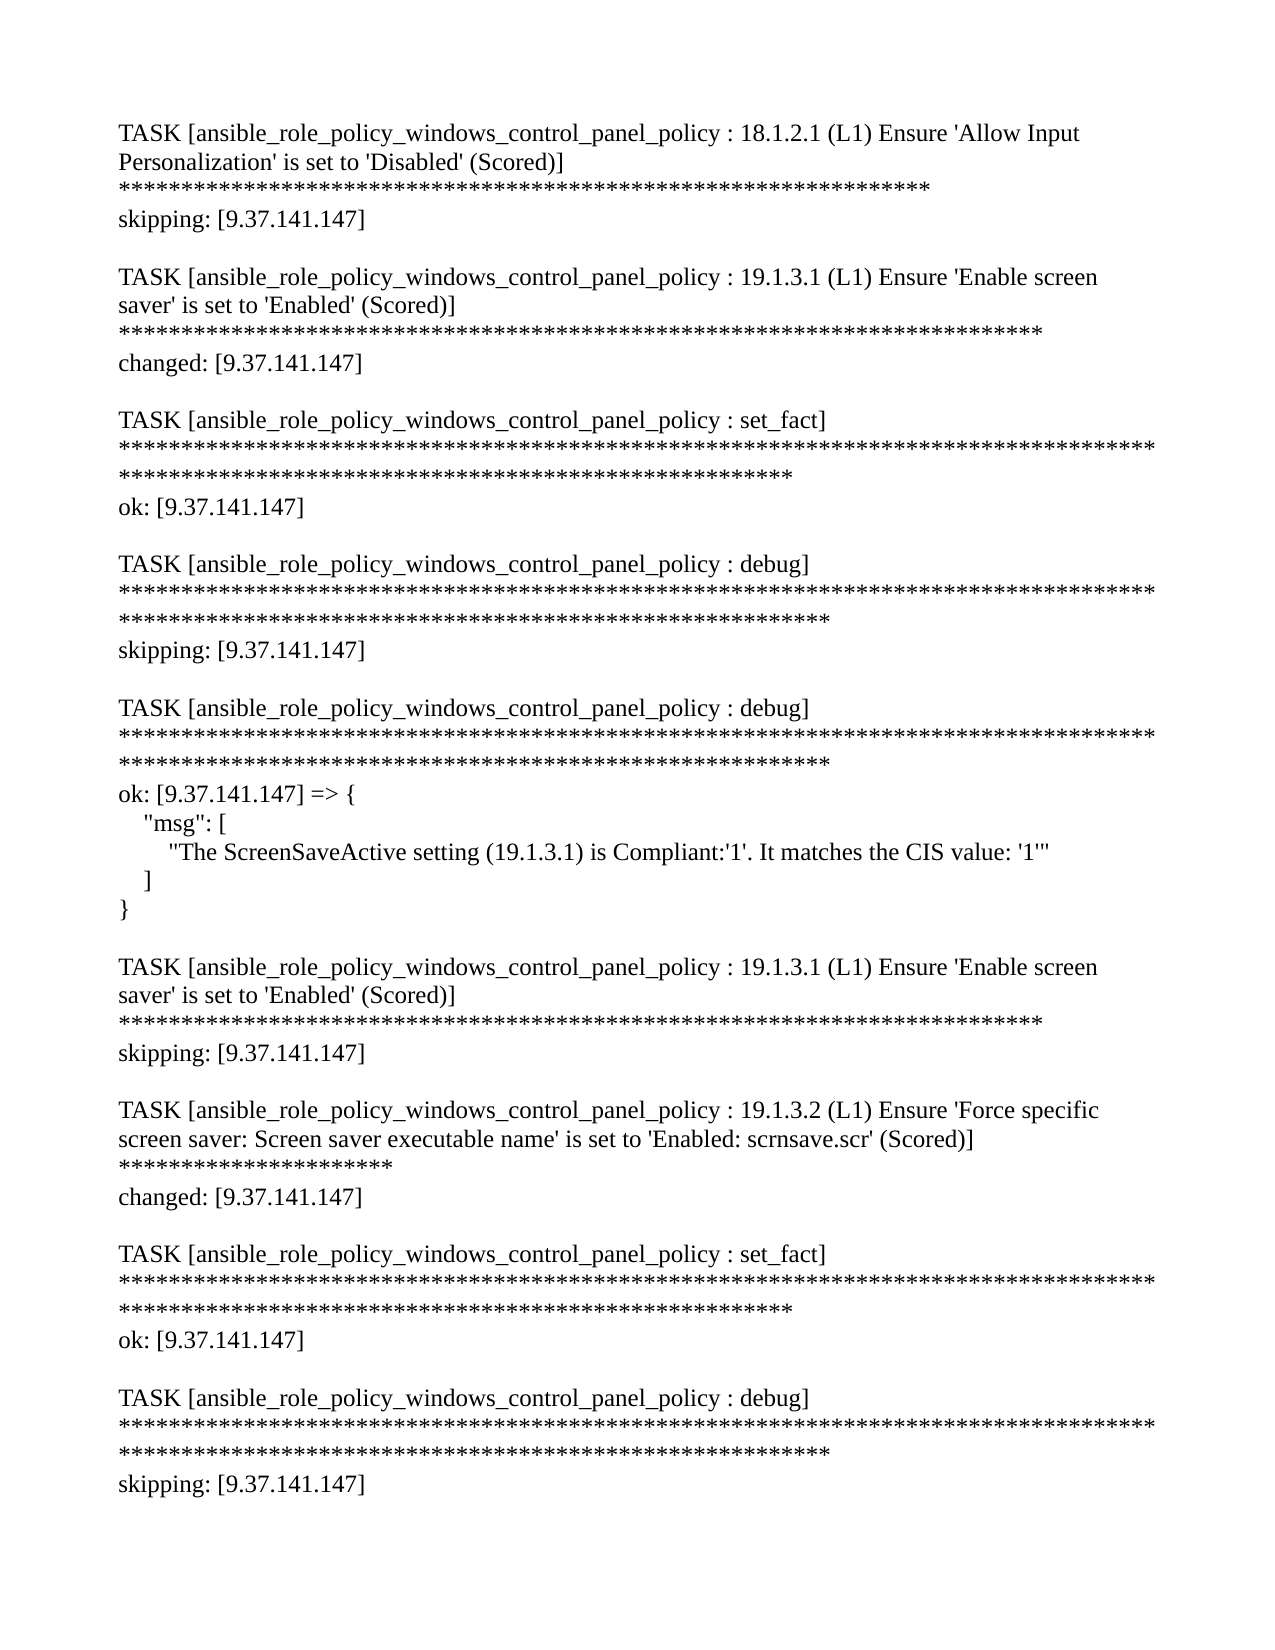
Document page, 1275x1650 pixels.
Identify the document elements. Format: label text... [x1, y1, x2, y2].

text TASK [ansible_role_policy_windows_control_panel_policy : 18.1.2.1 (L1) Ensure 'Allow Input Personalization' is set to 'Disabled' (Scored)] ***************************************************************** [118, 118, 1157, 204]
text TASK [ansible_role_policy_windows_control_panel_policy : 19.1.3.1 (L1) Ensure 'Enable screen saver' is set to 'Enabled' (Scored)] ************************************************************************** [118, 952, 1157, 1038]
text ok: [9.37.141.147] => { [118, 779, 1157, 808]
text ok: [9.37.141.147] [118, 1326, 1157, 1354]
text TASK [ansible_role_policy_windows_control_panel_policy : set_fact] ***************************************************************************************************************************************** [118, 406, 1157, 492]
text skipping: [9.37.141.147] [118, 204, 1157, 233]
text changed: [9.37.141.147] [118, 1182, 1157, 1211]
text TASK [ansible_role_policy_windows_control_panel_policy : debug] ******************************************************************************************************************************************** [118, 1383, 1157, 1469]
text ok: [9.37.141.147] [118, 492, 1157, 521]
text "The ScreenSaveActive setting (19.1.3.1) is Compliant:'1'. It matches the CIS value: '1'" [118, 837, 1157, 866]
text } [118, 894, 1157, 923]
text TASK [ansible_role_policy_windows_control_panel_policy : debug] ******************************************************************************************************************************************** [118, 549, 1157, 636]
text ] [118, 866, 1157, 894]
text TASK [ansible_role_policy_windows_control_panel_policy : 19.1.3.1 (L1) Ensure 'Enable screen saver' is set to 'Enabled' (Scored)] ************************************************************************** [118, 262, 1157, 348]
text TASK [ansible_role_policy_windows_control_panel_policy : 19.1.3.2 (L1) Ensure 'Force specific screen saver: Screen saver executable name' is set to 'Enabled: scrnsave.scr' (Scored)] ********************** [118, 1096, 1157, 1182]
text skipping: [9.37.141.147] [118, 1038, 1157, 1067]
text skipping: [9.37.141.147] [118, 1469, 1157, 1498]
text TASK [ansible_role_policy_windows_control_panel_policy : debug] ******************************************************************************************************************************************** [118, 693, 1157, 779]
text "msg": [ [118, 808, 1157, 837]
text changed: [9.37.141.147] [118, 348, 1157, 377]
text TASK [ansible_role_policy_windows_control_panel_policy : set_fact] ***************************************************************************************************************************************** [118, 1239, 1157, 1326]
text skipping: [9.37.141.147] [118, 636, 1157, 664]
